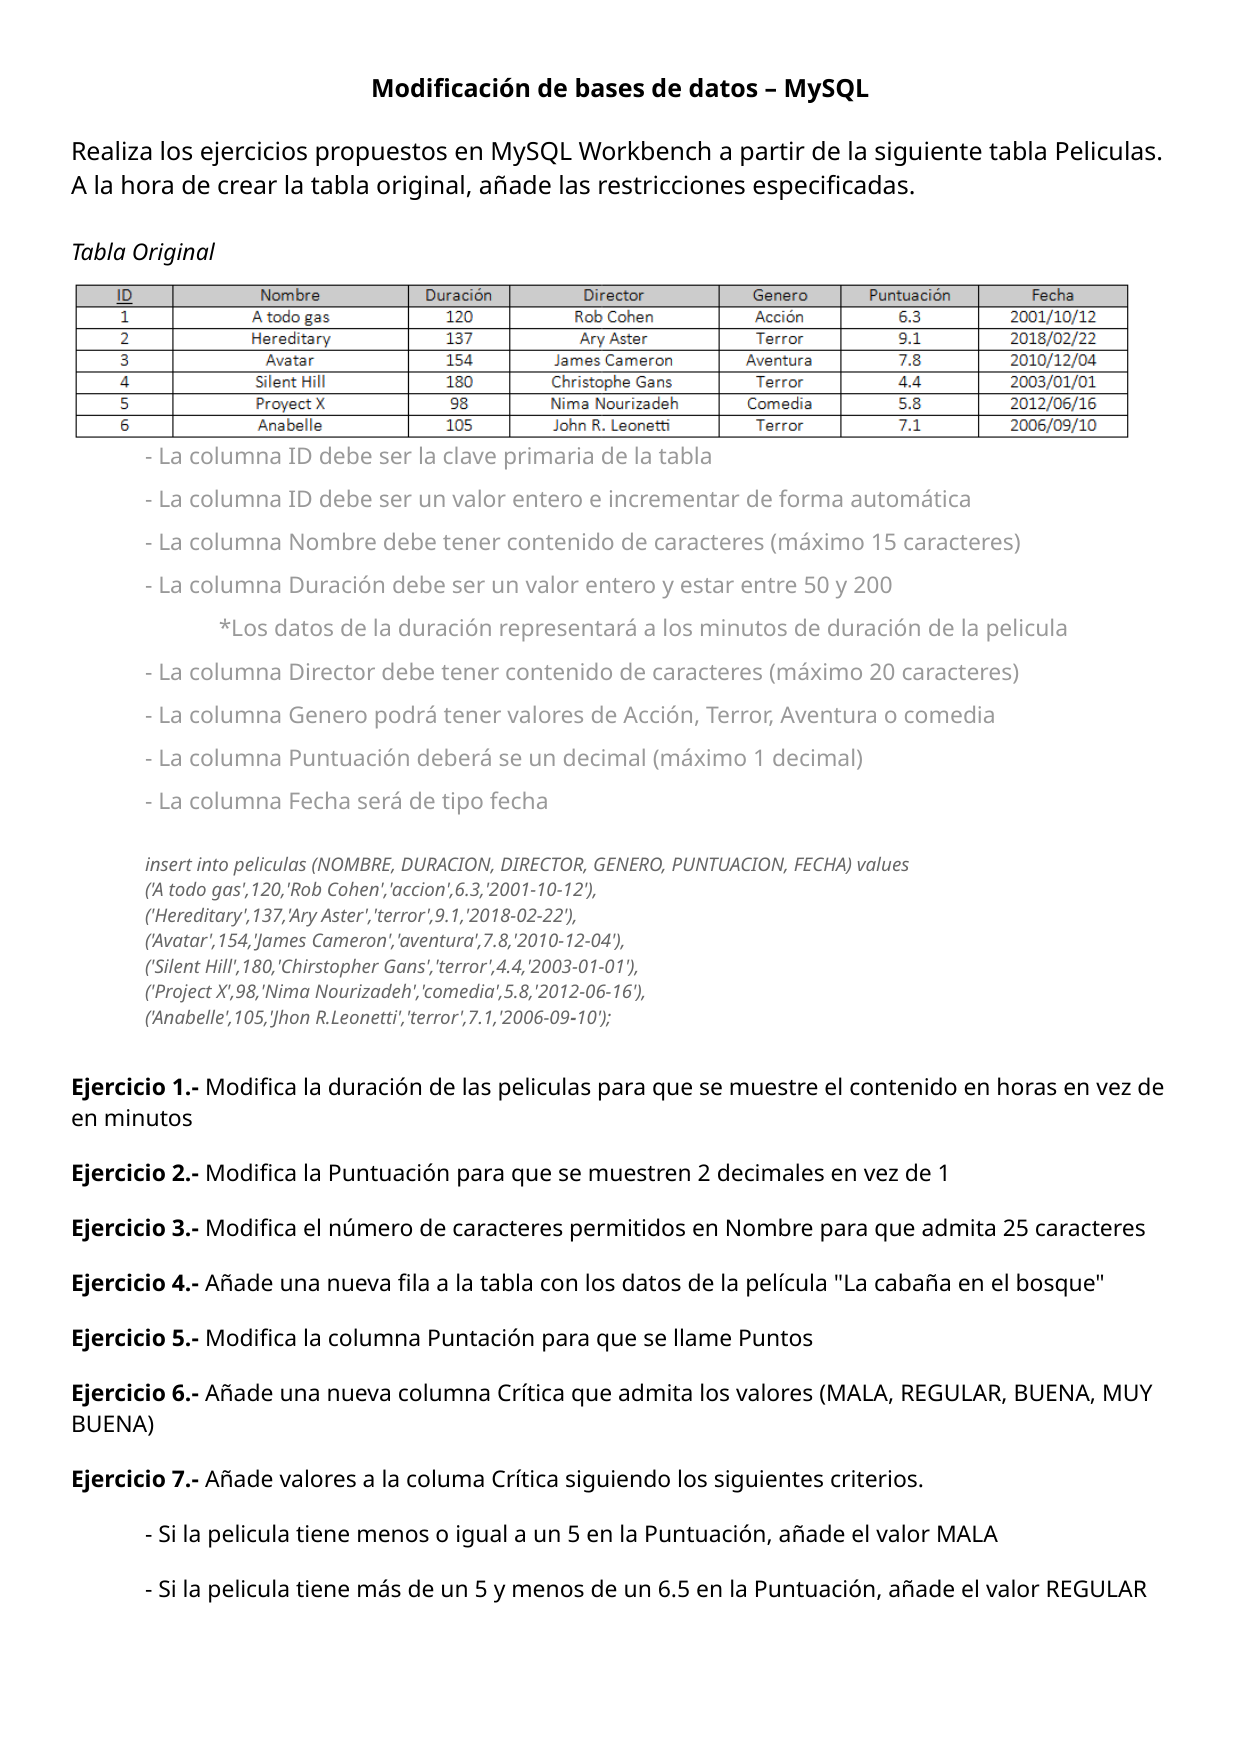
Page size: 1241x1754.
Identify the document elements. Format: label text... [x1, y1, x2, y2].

text - La columna Fecha será de tipo fecha [145, 785, 1169, 816]
text Ejercicio 3.- Modifica el número de caracteres permitidos en Nombre para que admita 25 caracteres [71, 1212, 1169, 1243]
text Modificación de bases de datos – MySQL [71, 71, 1169, 105]
text ('A todo gas',120,'Rob Cohen','accion',6.3,'2001-10-12'), ('Hereditary',137,'Ary Aster','terror',9.1,'2018-02-22'), ('Avatar',154,'James Cameron','aventura',7.8,'2010-12-04'), ('Silent Hill',180,'Chirstopher Gans','terror',4.4,'2003-01-01'), ('Project X',98,'Nima Nourizadeh','comedia',5.8,'2012-06-16'), ('Anabelle',105,'Jhon R.Leonetti','terror',7.1,'2006-09-10'); [145, 877, 1169, 1030]
text Tabla Original [71, 236, 1169, 267]
text - La columna ID debe ser un valor entero e incrementar de forma automática [145, 483, 1169, 514]
text - Si la pelicula tiene menos o igual a un 5 en la Puntuación, añade el valor MALA [145, 1518, 1169, 1549]
text - La columna ID debe ser la clave primaria de la tabla [145, 304, 1169, 471]
text Ejercicio 7.- Añade valores a la columa Crítica siguiendo los siguientes criterios. [71, 1463, 1169, 1494]
text insert into peliculas (NOMBRE, DURACION, DIRECTOR, GENERO, PUNTUACION, FECHA) values [145, 851, 1169, 877]
text Ejercicio 2.- Modifica la Puntuación para que se muestren 2 decimales en vez de 1 [71, 1157, 1169, 1188]
text Ejercicio 4.- Añade una nueva fila a la tabla con los datos de la película "La cabaña en el bosque" [71, 1267, 1169, 1298]
text Realiza los ejercicios propuestos en MySQL Workbench a partir de la siguiente tabla Peliculas. A la hora de crear la tabla original, añade las restricciones especificadas. [71, 134, 1169, 202]
picture [70, 279, 1134, 440]
text - La columna Director debe tener contenido de caracteres (máximo 20 caracteres) [145, 656, 1169, 687]
text Ejercicio 6.- Añade una nueva columna Crítica que admita los valores (MALA, REGULAR, BUENA, MUY BUENA) [71, 1377, 1169, 1439]
text - La columna Puntuación deberá se un decimal (máximo 1 decimal) [145, 742, 1169, 773]
text - La columna Duración debe ser un valor entero y estar entre 50 y 200 [145, 569, 1169, 601]
text - Si la pelicula tiene más de un 5 y menos de un 6.5 en la Puntuación, añade el valor REGULAR [145, 1573, 1169, 1604]
text *Los datos de la duración representará a los minutos de duración de la pelicula [145, 612, 1169, 644]
text - La columna Genero podrá tener valores de Acción, Terror, Aventura o comedia [145, 699, 1169, 730]
text - La columna Nombre debe tener contenido de caracteres (máximo 15 caracteres) [145, 526, 1169, 557]
text Ejercicio 1.- Modifica la duración de las peliculas para que se muestre el contenido en horas en vez de en minutos [71, 1071, 1169, 1133]
text Ejercicio 5.- Modifica la columna Puntación para que se llame Puntos [71, 1322, 1169, 1353]
